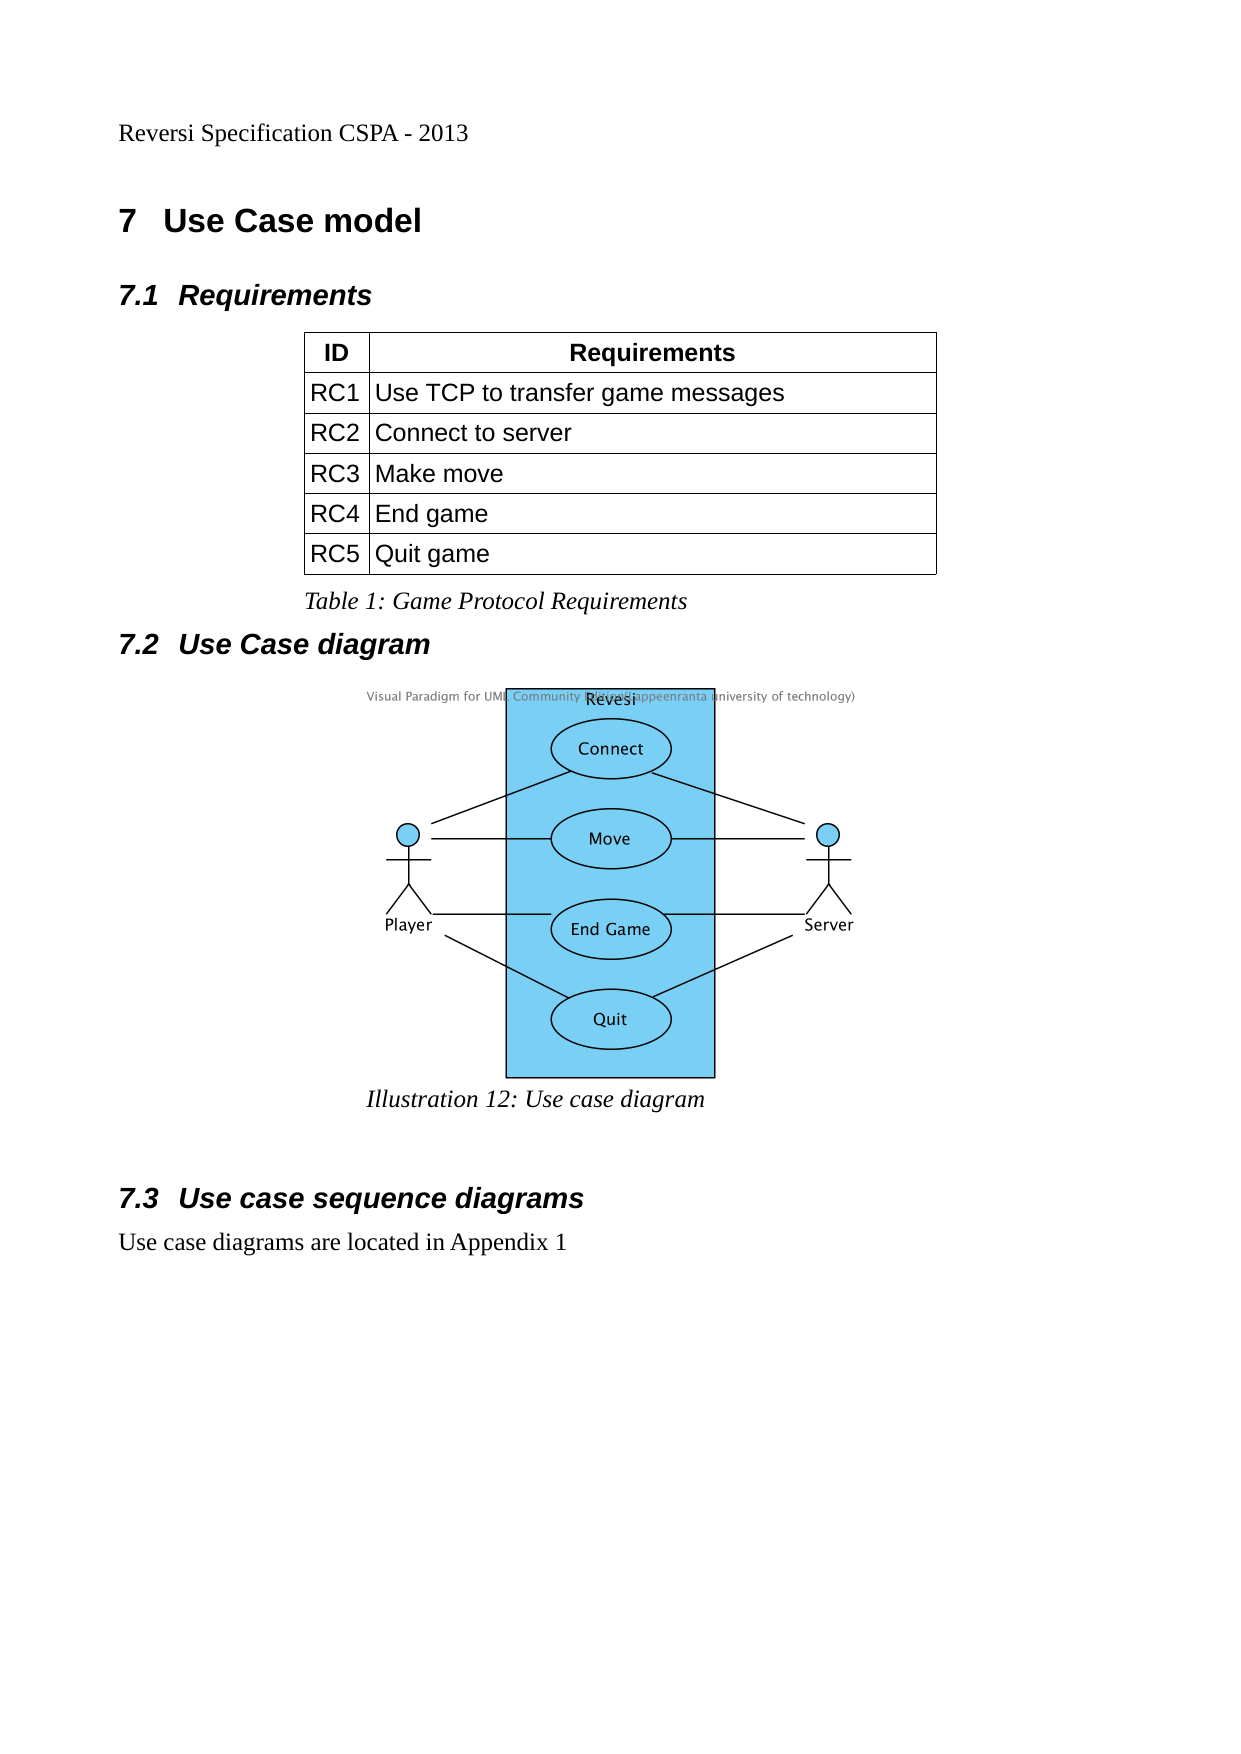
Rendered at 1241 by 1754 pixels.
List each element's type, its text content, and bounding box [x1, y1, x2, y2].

picture [366, 685, 875, 1085]
table_cell RC3 [305, 454, 369, 493]
table_cell Use TCP to transfer game messages [370, 373, 936, 412]
subtitle Use Case diagram [118, 348, 1122, 660]
table_header ID [305, 333, 369, 372]
table_cell Make move [370, 454, 936, 493]
table_cell RC1 [305, 373, 369, 412]
text Illustration 12: Use case diagram [366, 1085, 874, 1113]
text Use case diagrams are located in Appendix 1 [118, 1227, 1122, 1256]
list Table 1: Game Protocol Requirements [304, 586, 936, 615]
table_cell RC5 [305, 534, 369, 574]
subtitle Use Case model [118, 201, 1122, 240]
table_cell RC2 [305, 414, 369, 453]
table_cell Quit game [370, 534, 936, 574]
subtitle Use case sequence diagrams [118, 1181, 1122, 1215]
table_header Requirements [370, 333, 936, 372]
table_cell RC4 [305, 494, 369, 533]
subtitle Requirements [118, 277, 1122, 311]
table_cell End game [370, 494, 936, 533]
table_cell Connect to server [370, 414, 936, 453]
